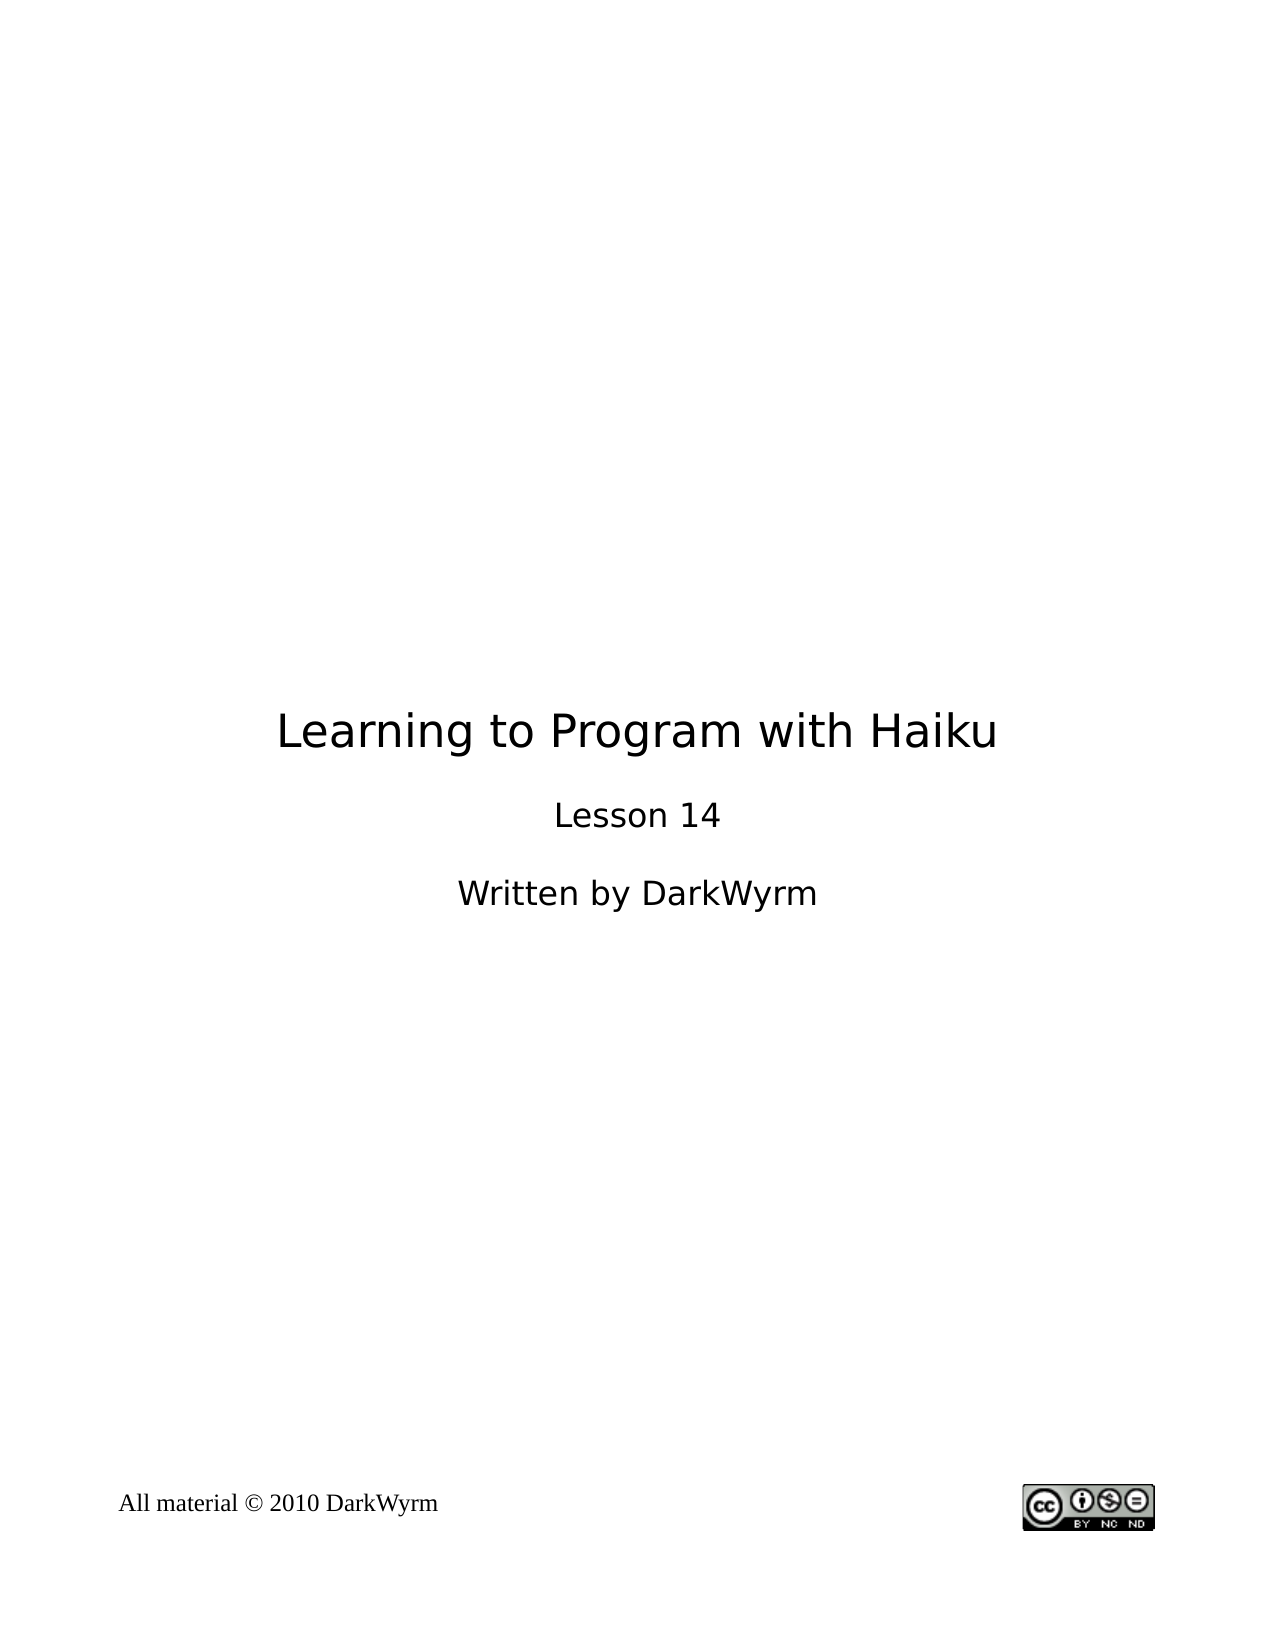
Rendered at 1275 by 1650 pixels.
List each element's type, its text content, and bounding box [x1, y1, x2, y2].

text Lesson 14 [118, 797, 1157, 836]
text Written by DarkWyrm [118, 875, 1157, 913]
text All material © 2010 DarkWyrm [118, 1488, 1022, 1517]
text Learning to Program with Haiku [118, 705, 1157, 758]
picture [1022, 1484, 1155, 1531]
